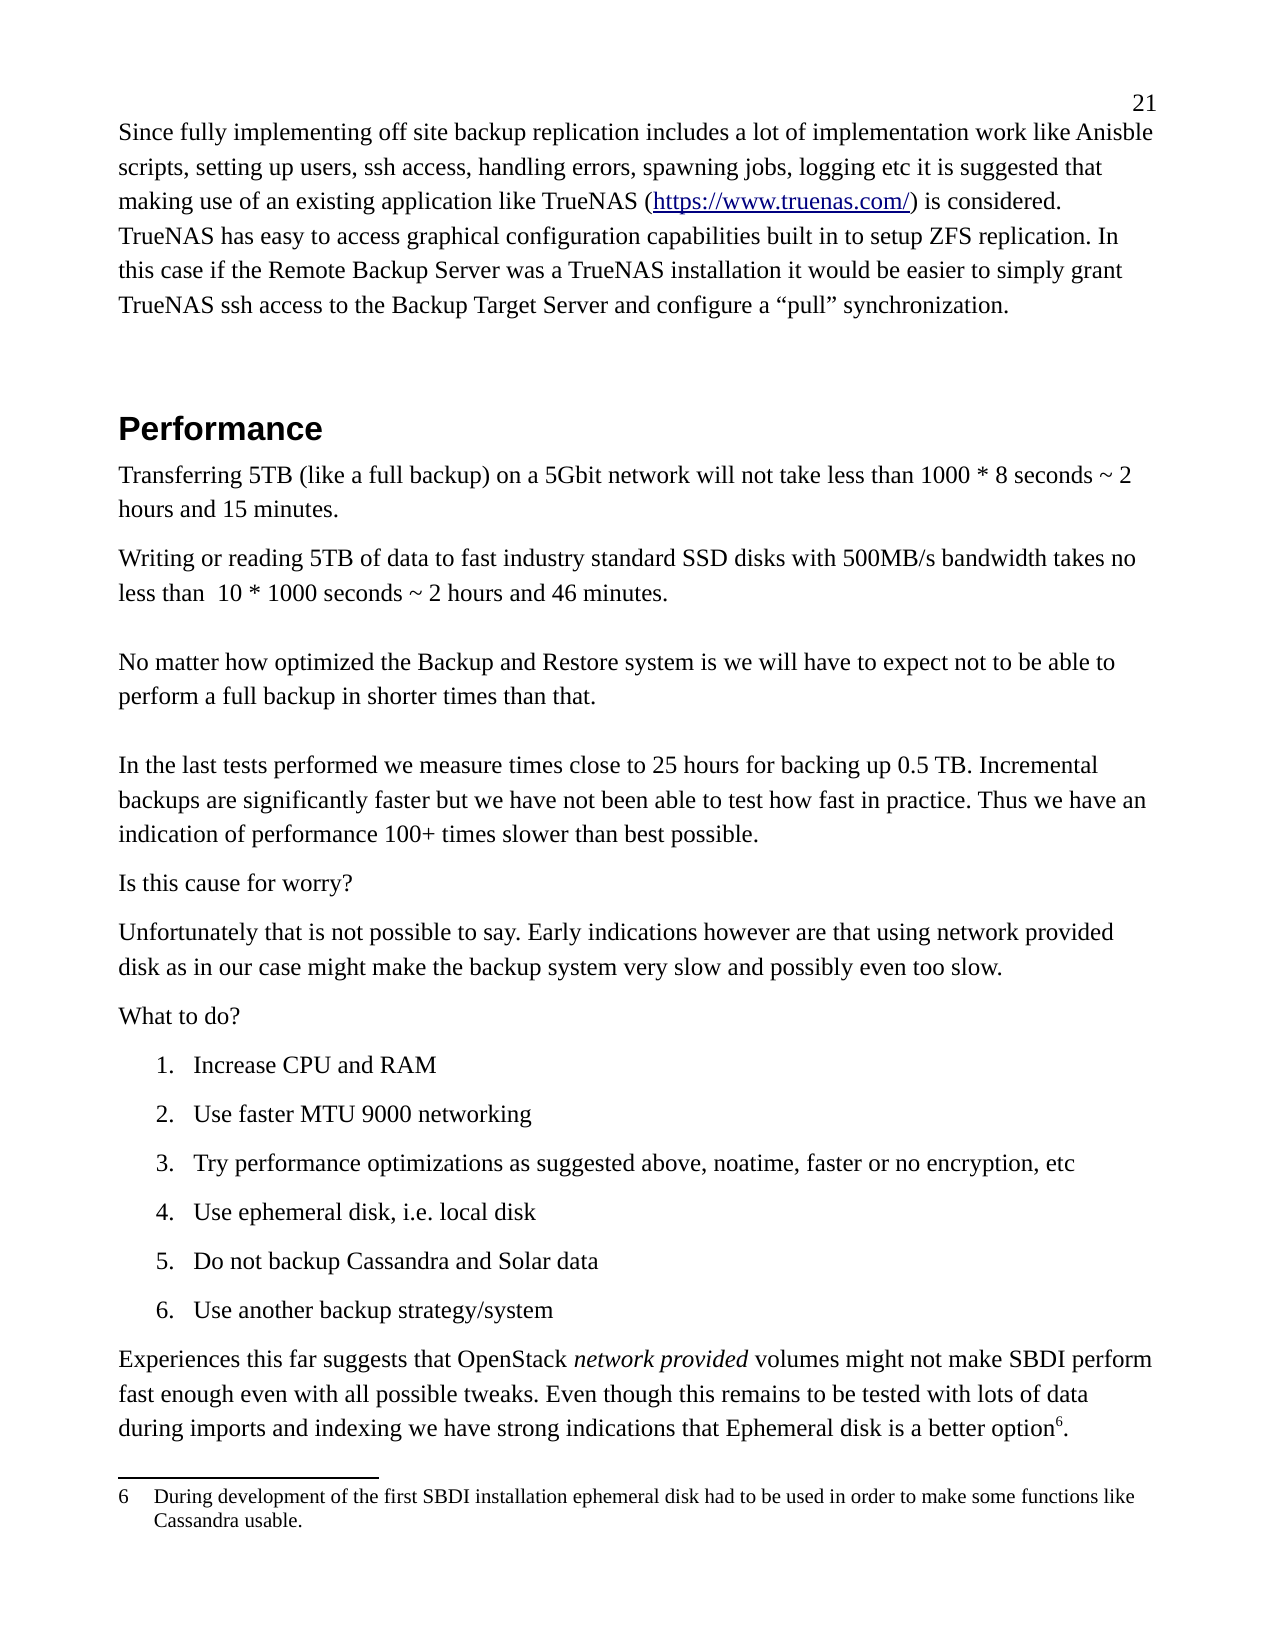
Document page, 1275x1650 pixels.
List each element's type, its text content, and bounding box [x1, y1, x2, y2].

list Increase CPU and RAM [156, 1050, 1157, 1079]
list Use faster MTU 9000 networking [156, 1099, 1157, 1128]
list Do not backup Cassandra and Solar data [156, 1246, 1157, 1275]
text Experiences this far suggests that OpenStack network provided volumes might not make SBDI perform fast enough even with all possible tweaks. Even though this remains to be tested with lots of data during imports and indexing we have strong indications that Ephemeral disk is a better option. [118, 1344, 1157, 1442]
text Is this cause for worry? [118, 868, 1157, 897]
subtitle Performance [118, 409, 1157, 447]
list Use another backup strategy/system [156, 1295, 1157, 1324]
text What to do? [118, 1001, 1157, 1029]
list Try performance optimizations as suggested above, noatime, faster or no encryption, etc [156, 1148, 1157, 1177]
text Since fully implementing off site backup replication includes a lot of implementation work like Anisble scripts, setting up users, ssh access, handling errors, spawning jobs, logging etc it is suggested that making use of an existing application like TrueNAS (https://www.truenas.com/) is considered. TrueNAS has easy to access graphical configuration capabilities built in to setup ZFS replication. In this case if the Remote Backup Server was a TrueNAS installation it would be easier to simply grant TrueNAS ssh access to the Backup Target Server and configure a “pull” synchronization. [118, 117, 1157, 318]
text Writing or reading 5TB of data to fast industry standard SSD disks with 500MB/s bandwidth takes no less than 10 * 1000 seconds ~ 2 hours and 46 minutes. No matter how optimized the Backup and Restore system is we will have to expect not to be able to perform a full backup in shorter times than that. In the last tests performed we measure times close to 25 hours for backing up 0.5 TB. Incremental backups are significantly faster but we have not been able to test how fast in practice. Thus we have an indication of performance 100+ times slower than best possible. [118, 543, 1157, 848]
text Unfortunately that is not possible to say. Early indications however are that using network provided disk as in our case might make the backup system very slow and possibly even too slow. [118, 917, 1157, 981]
text During development of the first SBDI installation ephemeral disk had to be used in order to make some functions like Cassandra usable. [118, 1484, 1157, 1532]
list Use ephemeral disk, i.e. local disk [156, 1197, 1157, 1226]
text Transferring 5TB (like a full backup) on a 5Gbit network will not take less than 1000 * 8 seconds ~ 2 hours and 15 minutes. [118, 460, 1157, 523]
